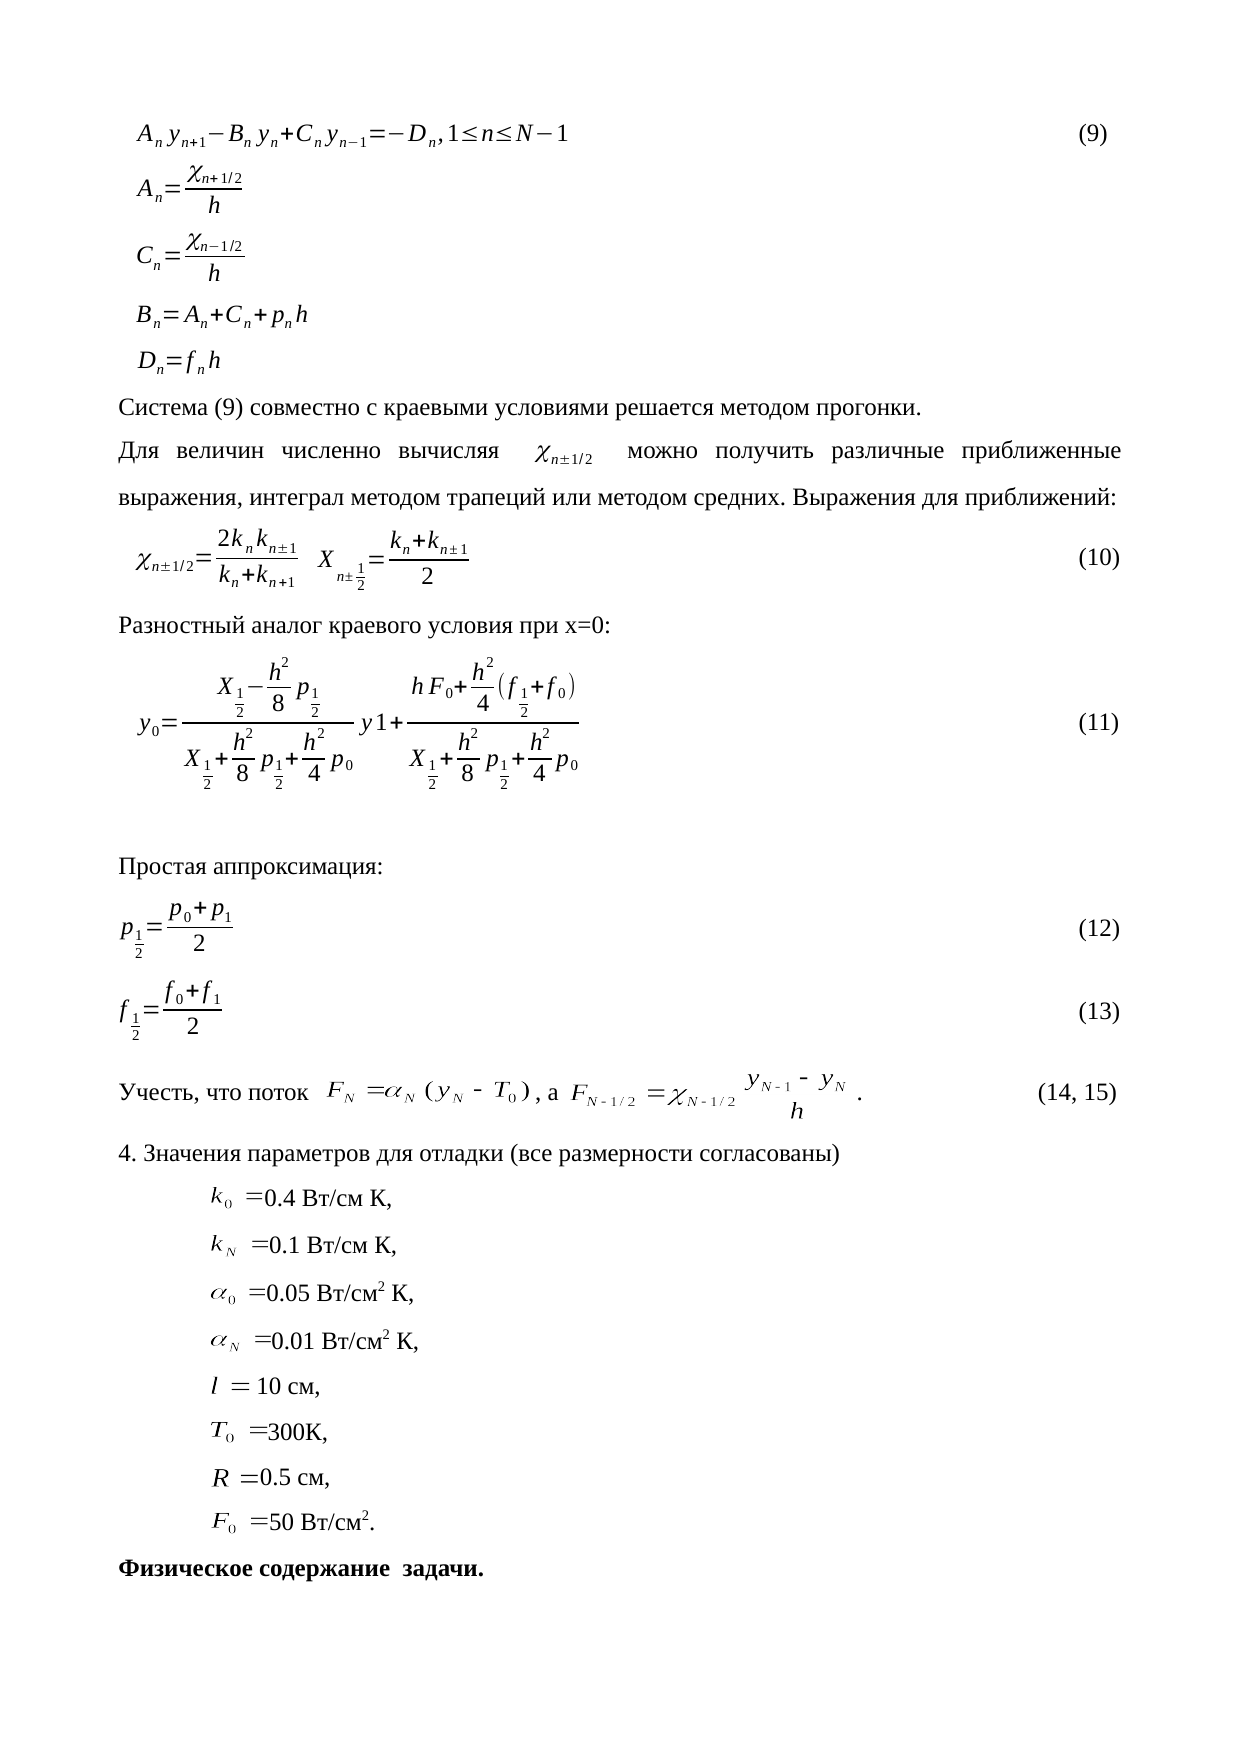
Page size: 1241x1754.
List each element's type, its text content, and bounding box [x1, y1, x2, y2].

text Разностный аналог краевого условия при х=0: [118, 611, 1122, 639]
text Для величин численно вычисляя можно получить различные приближенные выражения, интеграл методом трапеций или методом средних. Выражения для приближений: [118, 435, 1122, 511]
text Физическое содержание задачи. [118, 1553, 1122, 1581]
text Учесть, что поток , а . (14, 15) [118, 1059, 1122, 1123]
text 300К, [207, 1414, 1122, 1448]
text (11) [118, 654, 1122, 793]
text (10) [118, 525, 1122, 596]
text Система (9) совместно с краевыми условиями решается методом прогонки. [118, 392, 1122, 421]
text (9) [118, 118, 1122, 151]
text 0.05 Вт/см2 К, [207, 1276, 1122, 1309]
text 0.5 см, [207, 1462, 1122, 1491]
text 50 Вт/см2. [207, 1505, 1122, 1538]
text 4. Значения параметров для отладки (все размерности согласованы) [118, 1138, 1122, 1166]
text (12) [118, 894, 1122, 962]
text 0.1 Вт/см К, [207, 1228, 1122, 1262]
text 0.01 Вт/см2 К, [207, 1324, 1122, 1357]
text 0.4 Вт/см К, [207, 1181, 1122, 1214]
text Простая аппроксимация: [118, 851, 1122, 879]
text (13) [118, 976, 1122, 1044]
text 10 см, [207, 1371, 1122, 1400]
